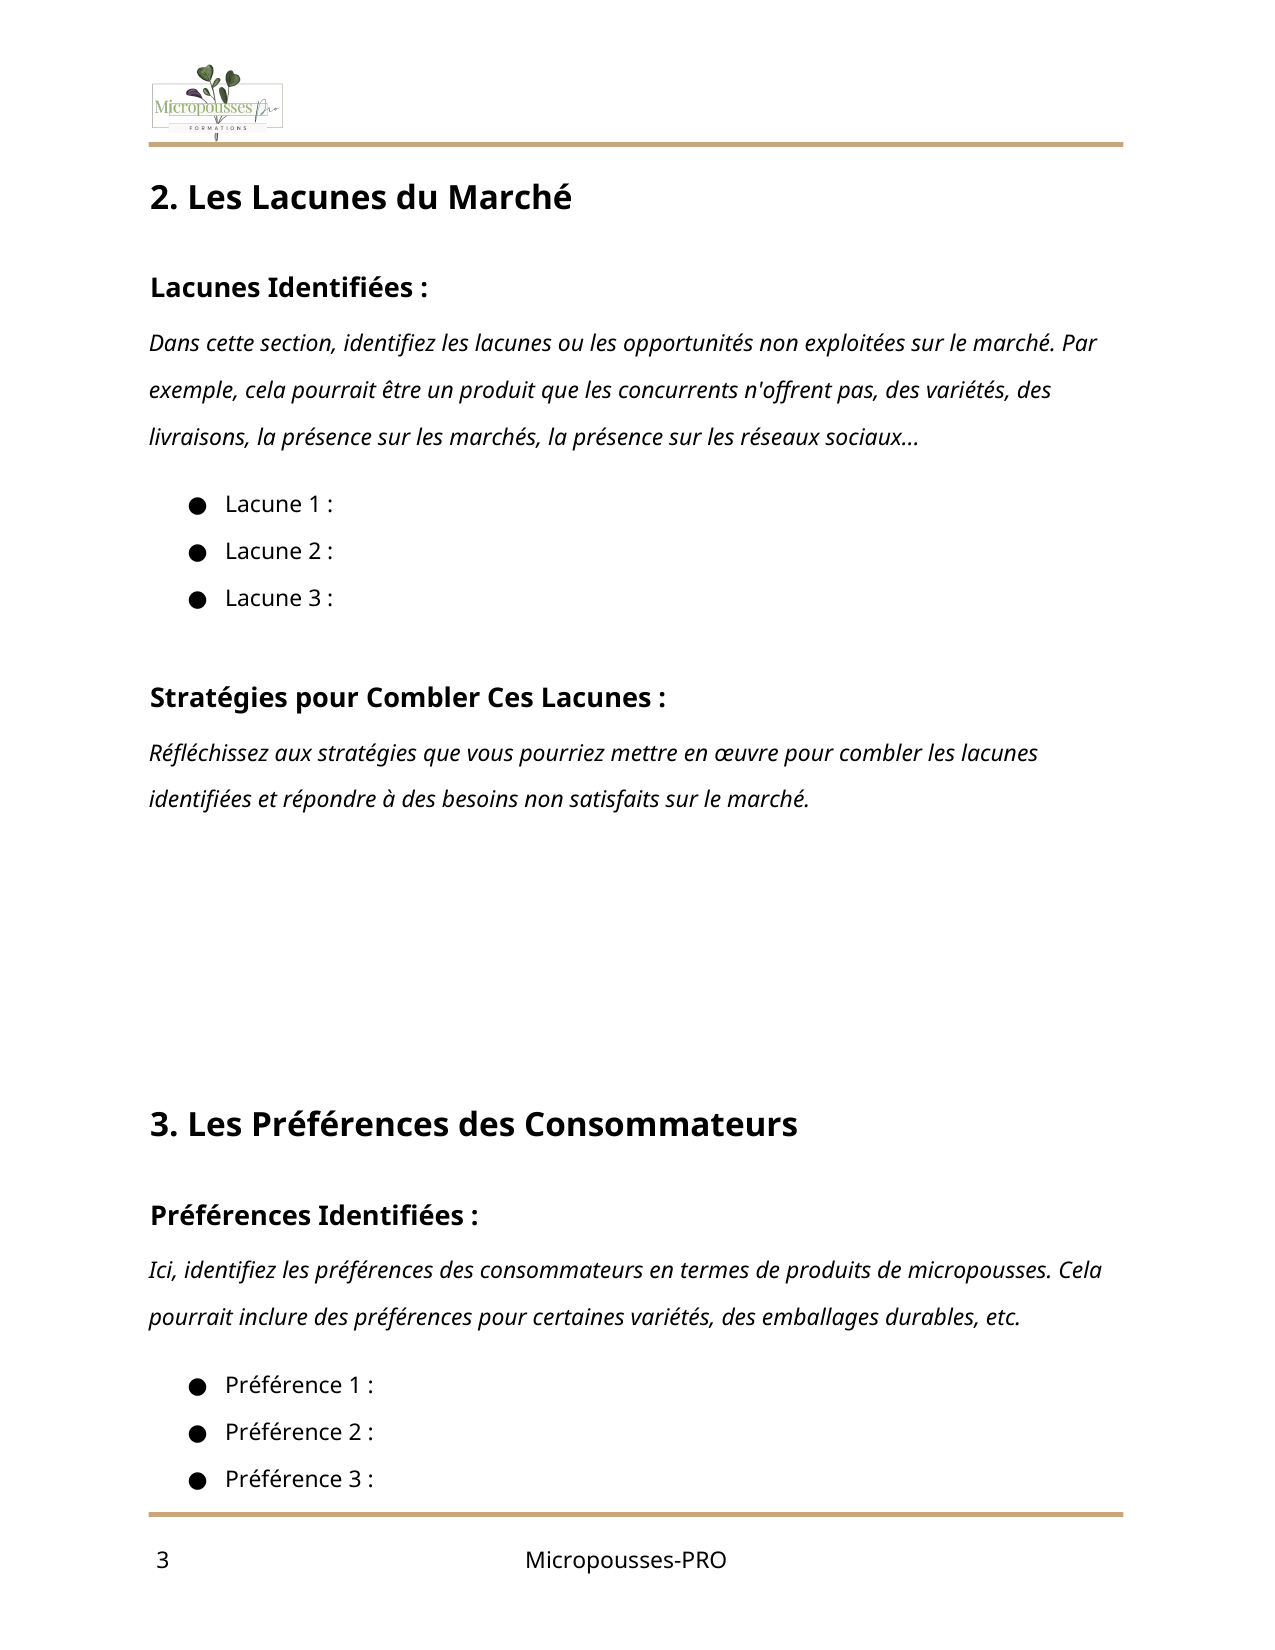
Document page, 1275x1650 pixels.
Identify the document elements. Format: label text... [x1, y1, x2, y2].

list Lacune 1 : [187, 488, 1125, 519]
subtitle 3. Les Préférences des Consommateurs [150, 1101, 1125, 1146]
list Lacune 2 : [187, 535, 1125, 566]
picture [148, 62, 1124, 147]
subtitle 2. Les Lacunes du Marché [150, 173, 1125, 219]
subtitle Lacunes Identifiées : [150, 269, 939, 306]
list Préférence 2 : [187, 1416, 1125, 1447]
list Préférence 1 : [187, 1369, 1125, 1400]
subtitle Stratégies pour Combler Ces Lacunes : [150, 679, 939, 716]
list Préférence 3 : [187, 1462, 1125, 1494]
text Réfléchissez aux stratégies que vous pourriez mettre en œuvre pour combler les lacunes identifiées et répondre à des besoins non satisfaits sur le marché. [148, 736, 1125, 814]
list Lacune 3 : [187, 582, 1125, 613]
picture [148, 1512, 1124, 1517]
text Dans cette section, identifiez les lacunes ou les opportunités non exploitées sur le marché. Par exemple, cela pourrait être un produit que les concurrents n'offrent pas, des variétés, des livraisons, la présence sur les marchés, la présence sur les réseaux sociaux... [148, 327, 1125, 452]
text Ici, identifiez les préférences des consommateurs en termes de produits de micropousses. Cela pourrait inclure des préférences pour certaines variétés, des emballages durables, etc. [148, 1254, 1125, 1332]
subtitle Préférences Identifiées : [150, 1196, 939, 1233]
